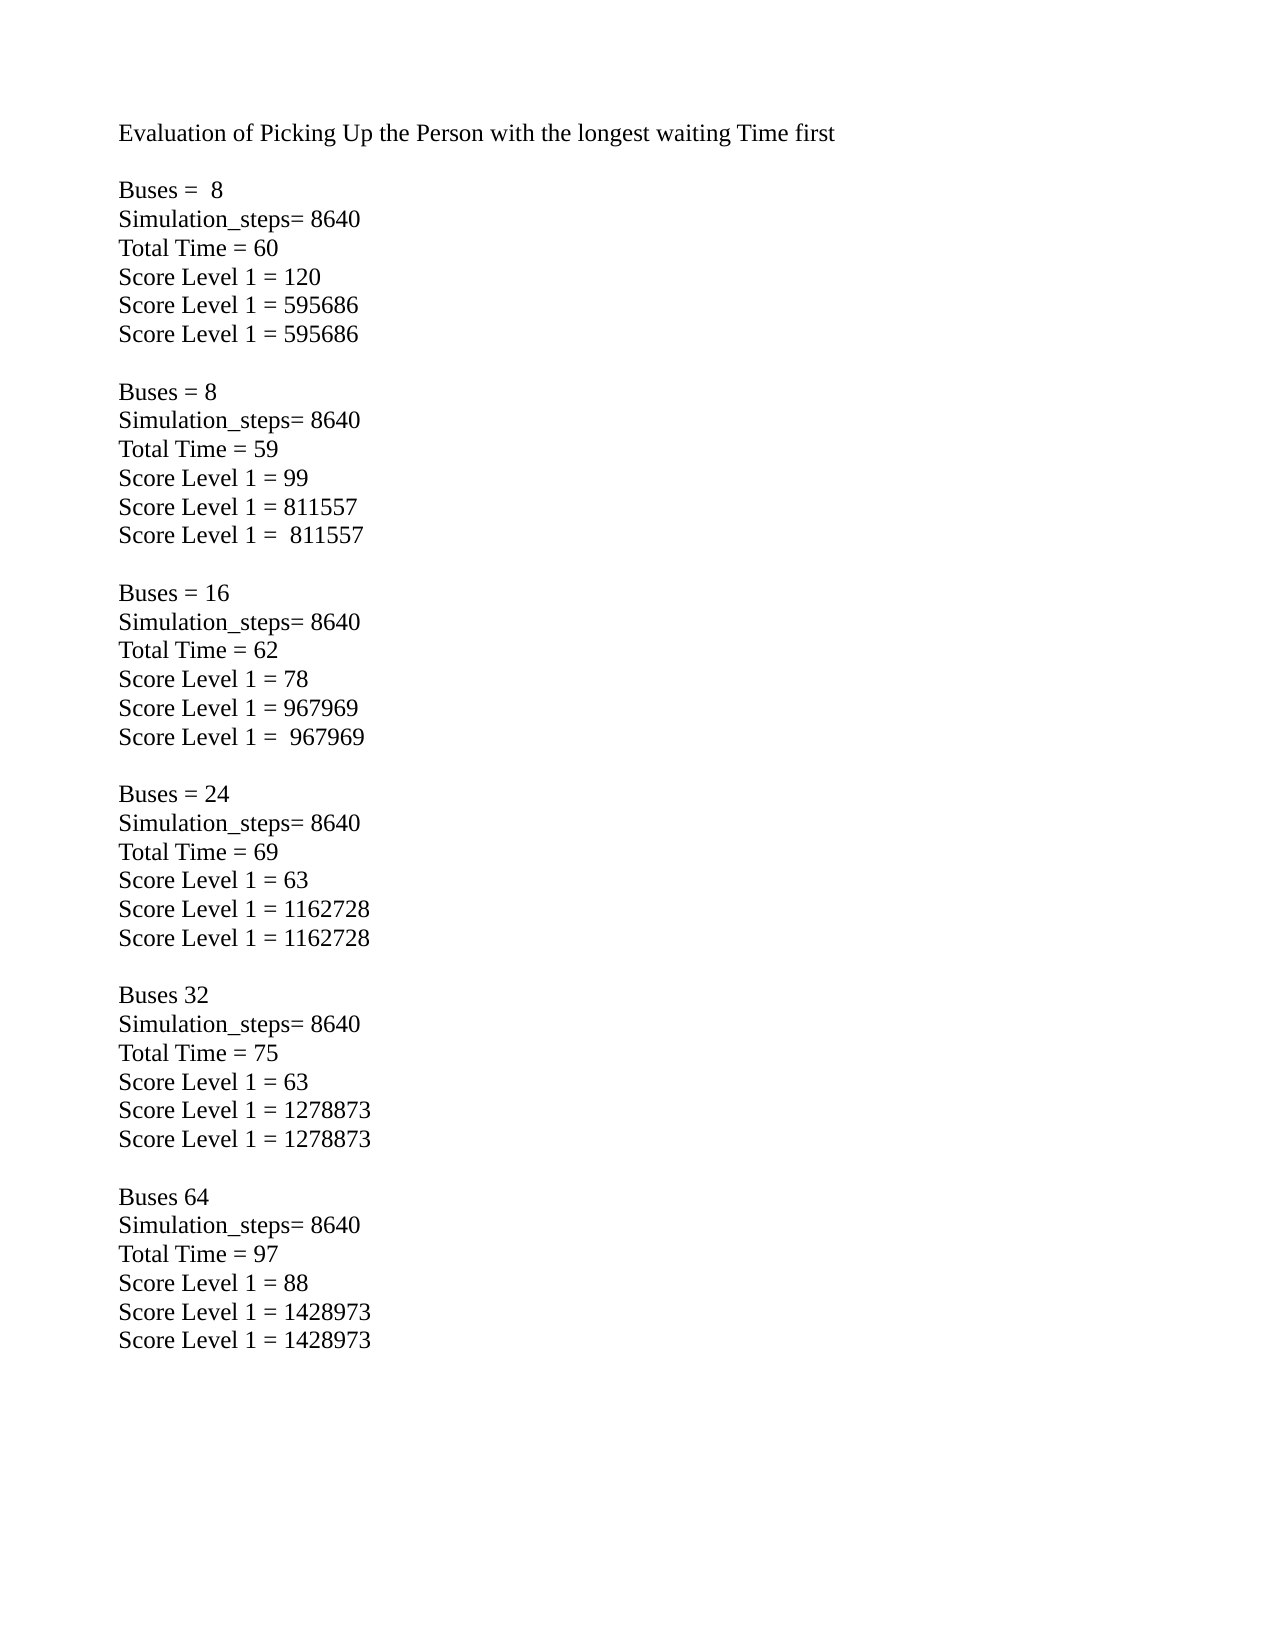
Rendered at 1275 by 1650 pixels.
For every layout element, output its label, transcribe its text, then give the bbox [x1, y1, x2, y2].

text Total Time = 60 [118, 233, 1157, 262]
text Simulation_steps= 8640 [118, 808, 1157, 837]
text Score Level 1 = 595686 [118, 319, 1157, 348]
text Score Level 1 = 1162728 [118, 923, 1157, 952]
text Total Time = 97 [118, 1239, 1157, 1268]
text Total Time = 59 [118, 434, 1157, 463]
text Evaluation of Picking Up the Person with the longest waiting Time first [118, 118, 1157, 147]
text Score Level 1 = 63 [118, 1067, 1157, 1096]
text Score Level 1 = 1278873 [118, 1096, 1157, 1124]
text Score Level 1 = 1162728 [118, 894, 1157, 923]
text Total Time = 62 [118, 636, 1157, 664]
text Simulation_steps= 8640 [118, 406, 1157, 434]
text Simulation_steps= 8640 [118, 204, 1157, 233]
text Simulation_steps= 8640 [118, 607, 1157, 636]
text Score Level 1 = 88 [118, 1268, 1157, 1297]
text Simulation_steps= 8640 [118, 1211, 1157, 1239]
text Score Level 1 = 595686 [118, 291, 1157, 319]
text Total Time = 75 [118, 1038, 1157, 1067]
text Score Level 1 = 120 [118, 262, 1157, 291]
text Score Level 1 = 967969 [118, 722, 1157, 751]
text Total Time = 69 [118, 837, 1157, 866]
text Score Level 1 = 78 [118, 664, 1157, 693]
text Score Level 1 = 63 [118, 866, 1157, 894]
text Score Level 1 = 99 [118, 463, 1157, 492]
text Score Level 1 = 1428973 [118, 1326, 1157, 1354]
text Buses = 16 [118, 578, 1157, 607]
text Buses = 24 [118, 779, 1157, 808]
text Score Level 1 = 811557 [118, 521, 1157, 549]
text Buses 32 [118, 981, 1157, 1009]
text Simulation_steps= 8640 [118, 1009, 1157, 1038]
text Score Level 1 = 967969 [118, 693, 1157, 722]
text Score Level 1 = 1428973 [118, 1297, 1157, 1326]
text Buses = 8 [118, 176, 1157, 204]
text Buses 64 [118, 1182, 1157, 1211]
text Buses = 8 [118, 377, 1157, 406]
text Score Level 1 = 811557 [118, 492, 1157, 521]
text Score Level 1 = 1278873 [118, 1124, 1157, 1153]
